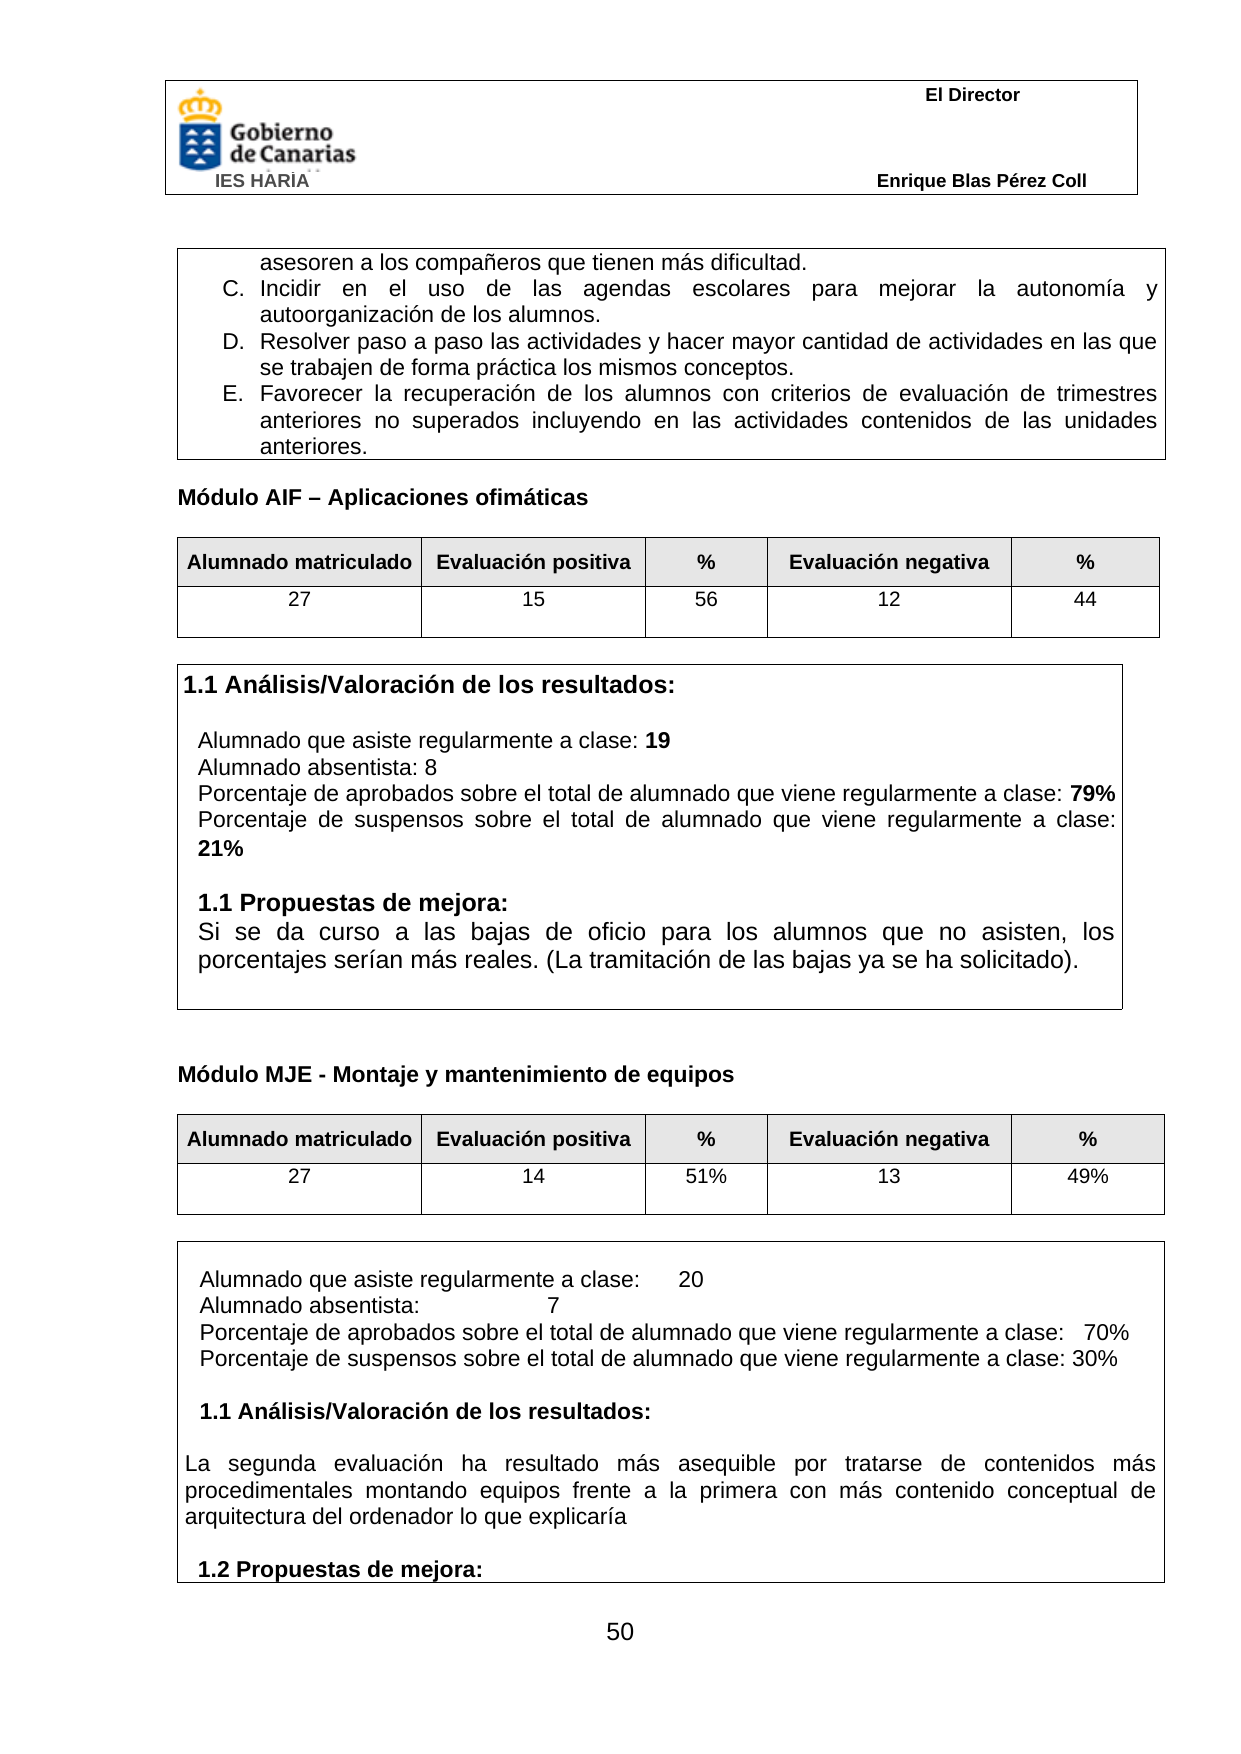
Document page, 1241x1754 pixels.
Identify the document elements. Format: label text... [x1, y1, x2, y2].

table_header Evaluación negativa [768, 538, 1011, 586]
table_header Evaluación negativa [768, 1115, 1011, 1163]
table_cell 56 [646, 587, 767, 637]
table_cell 27 [178, 1164, 421, 1213]
text Módulo AIF – Aplicaciones ofimáticas [177, 484, 1122, 511]
table_header Evaluación positiva [422, 538, 645, 586]
table_header 1.1 Análisis/Valoración de los resultados: Alumnado que asiste regularmente a clase: 19 Alumnado absentista: 8 Porcentaje de aprobados sobre el total de alumnado que viene regularmente a clase: 79% Porcentaje de suspensos sobre el total de alumnado que viene regularmente a clase: 21% 1.1 Propuestas de mejora: Si se da curso a las bajas de oficio para los alumnos que no asisten, los porcentajes serían más reales. (La tramitación de las bajas ya se ha solicitado). [178, 665, 1122, 1008]
table_header % [1012, 538, 1159, 586]
table_cell 12 [768, 587, 1011, 637]
table_header asesoren a los compañeros que tienen más dificultad. Incidir en el uso de las agendas escolares para mejorar la autonomía y autoorganización de los alumnos. Resolver paso a paso las actividades y hacer mayor cantidad de actividades en las que se trabajen de forma práctica los mismos conceptos. Favorecer la recuperación de los alumnos con criterios de evaluación de trimestres anteriores no superados incluyendo en las actividades contenidos de las unidades anteriores. [178, 249, 1165, 459]
table_cell 27 [178, 587, 421, 637]
table_cell 44 [1012, 587, 1159, 637]
table_header Evaluación positiva [422, 1115, 645, 1163]
text Módulo MJE - Montaje y mantenimiento de equipos [177, 1061, 1122, 1088]
table_header Alumnado matriculado [178, 1115, 421, 1163]
table_header % [1012, 1115, 1164, 1163]
table_header % [646, 538, 767, 586]
table_cell 51% [646, 1164, 767, 1213]
table_cell 13 [768, 1164, 1011, 1213]
picture [173, 85, 359, 172]
table_cell 49% [1012, 1164, 1164, 1213]
table_header % [646, 1115, 767, 1163]
table_header Alumnado matriculado [178, 538, 421, 586]
table_header Alumnado que asiste regularmente a clase: 20 Alumnado absentista: 7 Porcentaje de aprobados sobre el total de alumnado que viene regularmente a clase: 70% Porcentaje de suspensos sobre el total de alumnado que viene regularmente a clase: 30% 1.1 Análisis/Valoración de los resultados: La segunda evaluación ha resultado más asequible por tratarse de contenidos más procedimentales montando equipos frente a la primera con más contenido conceptual de arquitectura del ordenador lo que explicaría 1.2 Propuestas de mejora: [178, 1242, 1164, 1582]
table_cell 15 [422, 587, 645, 637]
table_cell 14 [422, 1164, 645, 1213]
